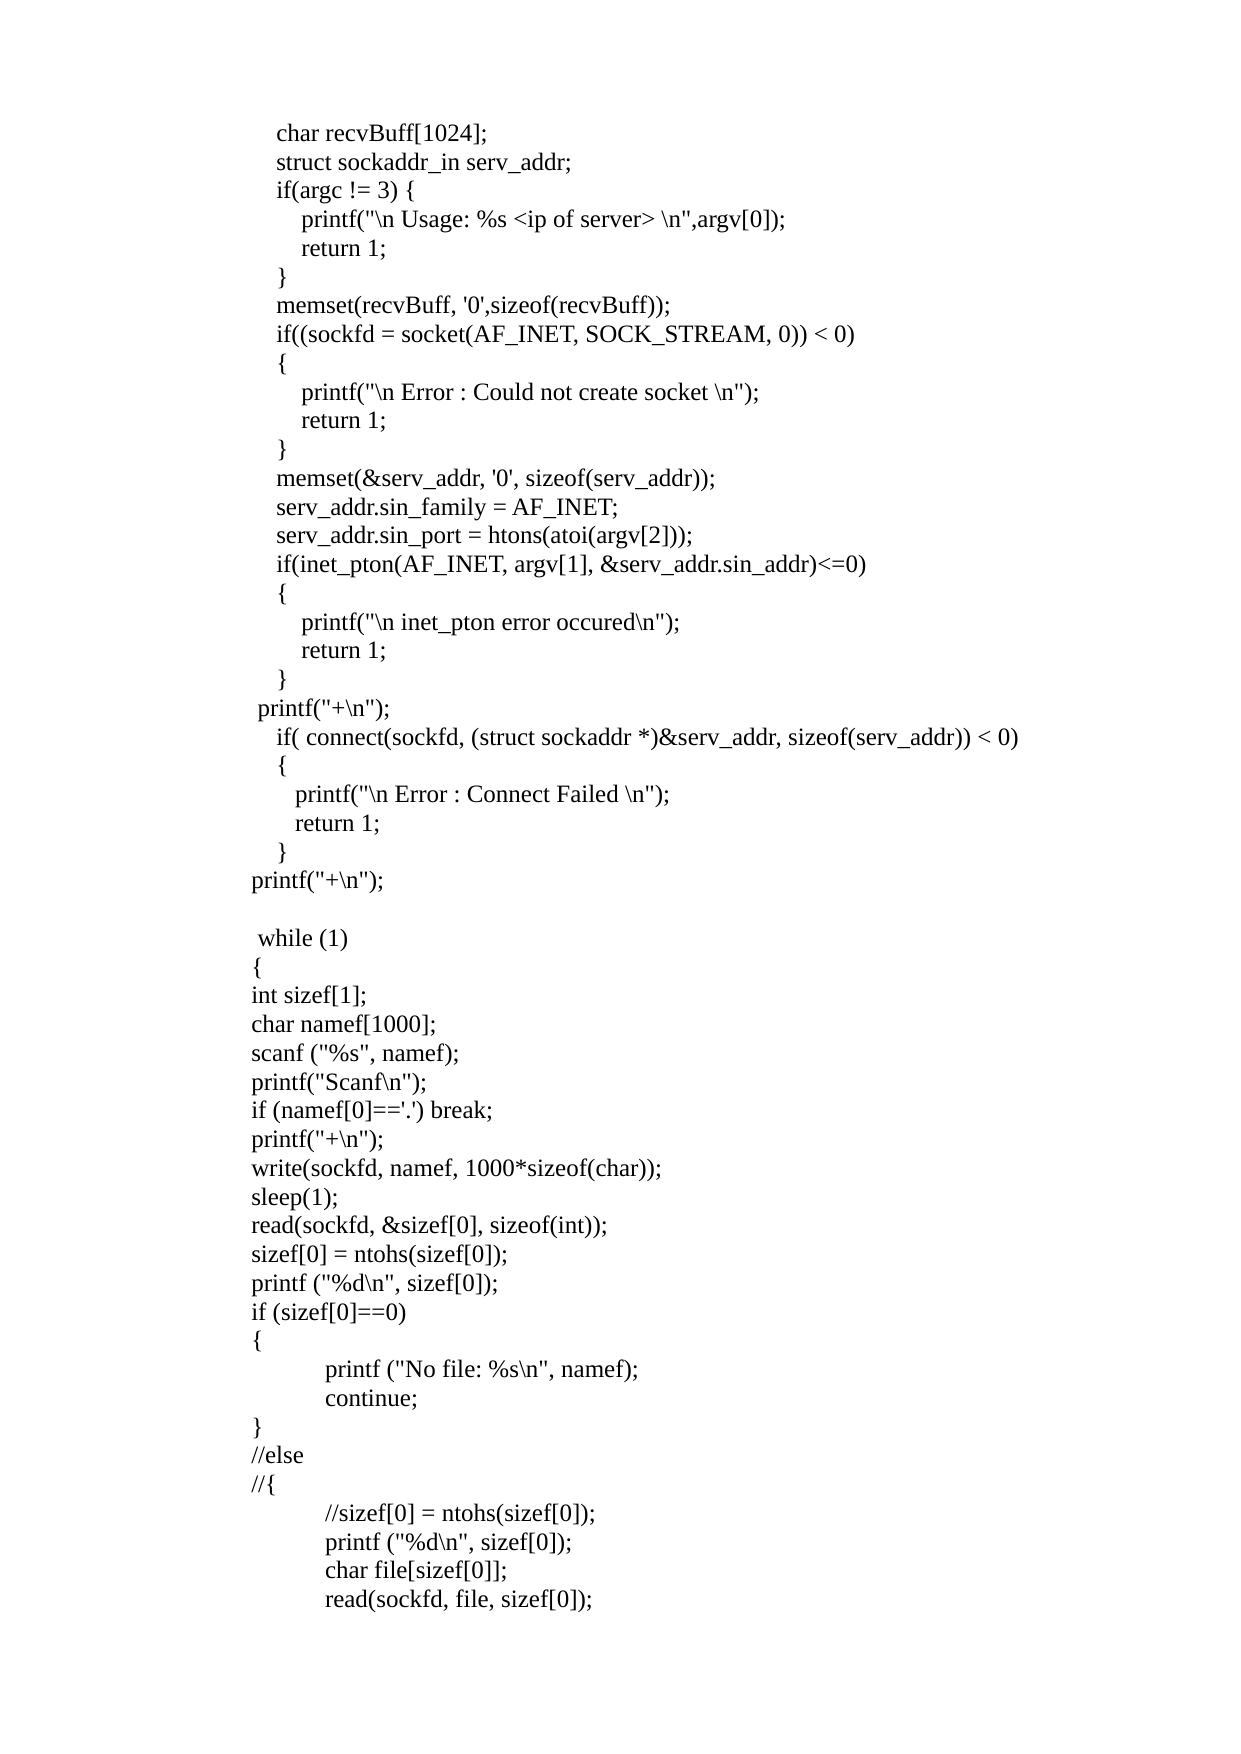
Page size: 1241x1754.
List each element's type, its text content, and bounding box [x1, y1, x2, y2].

text char recvBuff[1024]; struct sockaddr_in serv_addr; if(argc != 3) { printf("\n Usage: %s <ip of server> \n",argv[0]); return 1; } memset(recvBuff, '0',sizeof(recvBuff)); if((sockfd = socket(AF_INET, SOCK_STREAM, 0)) < 0) { printf("\n Error : Could not create socket \n"); return 1; } memset(&serv_addr, '0', sizeof(serv_addr)); serv_addr.sin_family = AF_INET; serv_addr.sin_port = htons(atoi(argv[2])); if(inet_pton(AF_INET, argv[1], &serv_addr.sin_addr)<=0) { printf("\n inet_pton error occured\n"); return 1; } printf("+\n"); if( connect(sockfd, (struct sockaddr *)&serv_addr, sizeof(serv_addr)) < 0) { printf("\n Error : Connect Failed \n"); return 1; } printf("+\n"); while (1) { int sizef[1]; char namef[1000]; scanf ("%s", namef); printf("Scanf\n"); if (namef[0]=='.') break; printf("+\n"); write(sockfd, namef, 1000*sizeof(char)); sleep(1); read(sockfd, &sizef[0], sizeof(int)); sizef[0] = ntohs(sizef[0]); printf ("%d\n", sizef[0]); if (sizef[0]==0) { printf ("No file: %s\n", namef); continue; } //else //{ //sizef[0] = ntohs(sizef[0]); printf ("%d\n", sizef[0]); char file[sizef[0]]; read(sockfd, file, sizef[0]); [177, 118, 1152, 1613]
